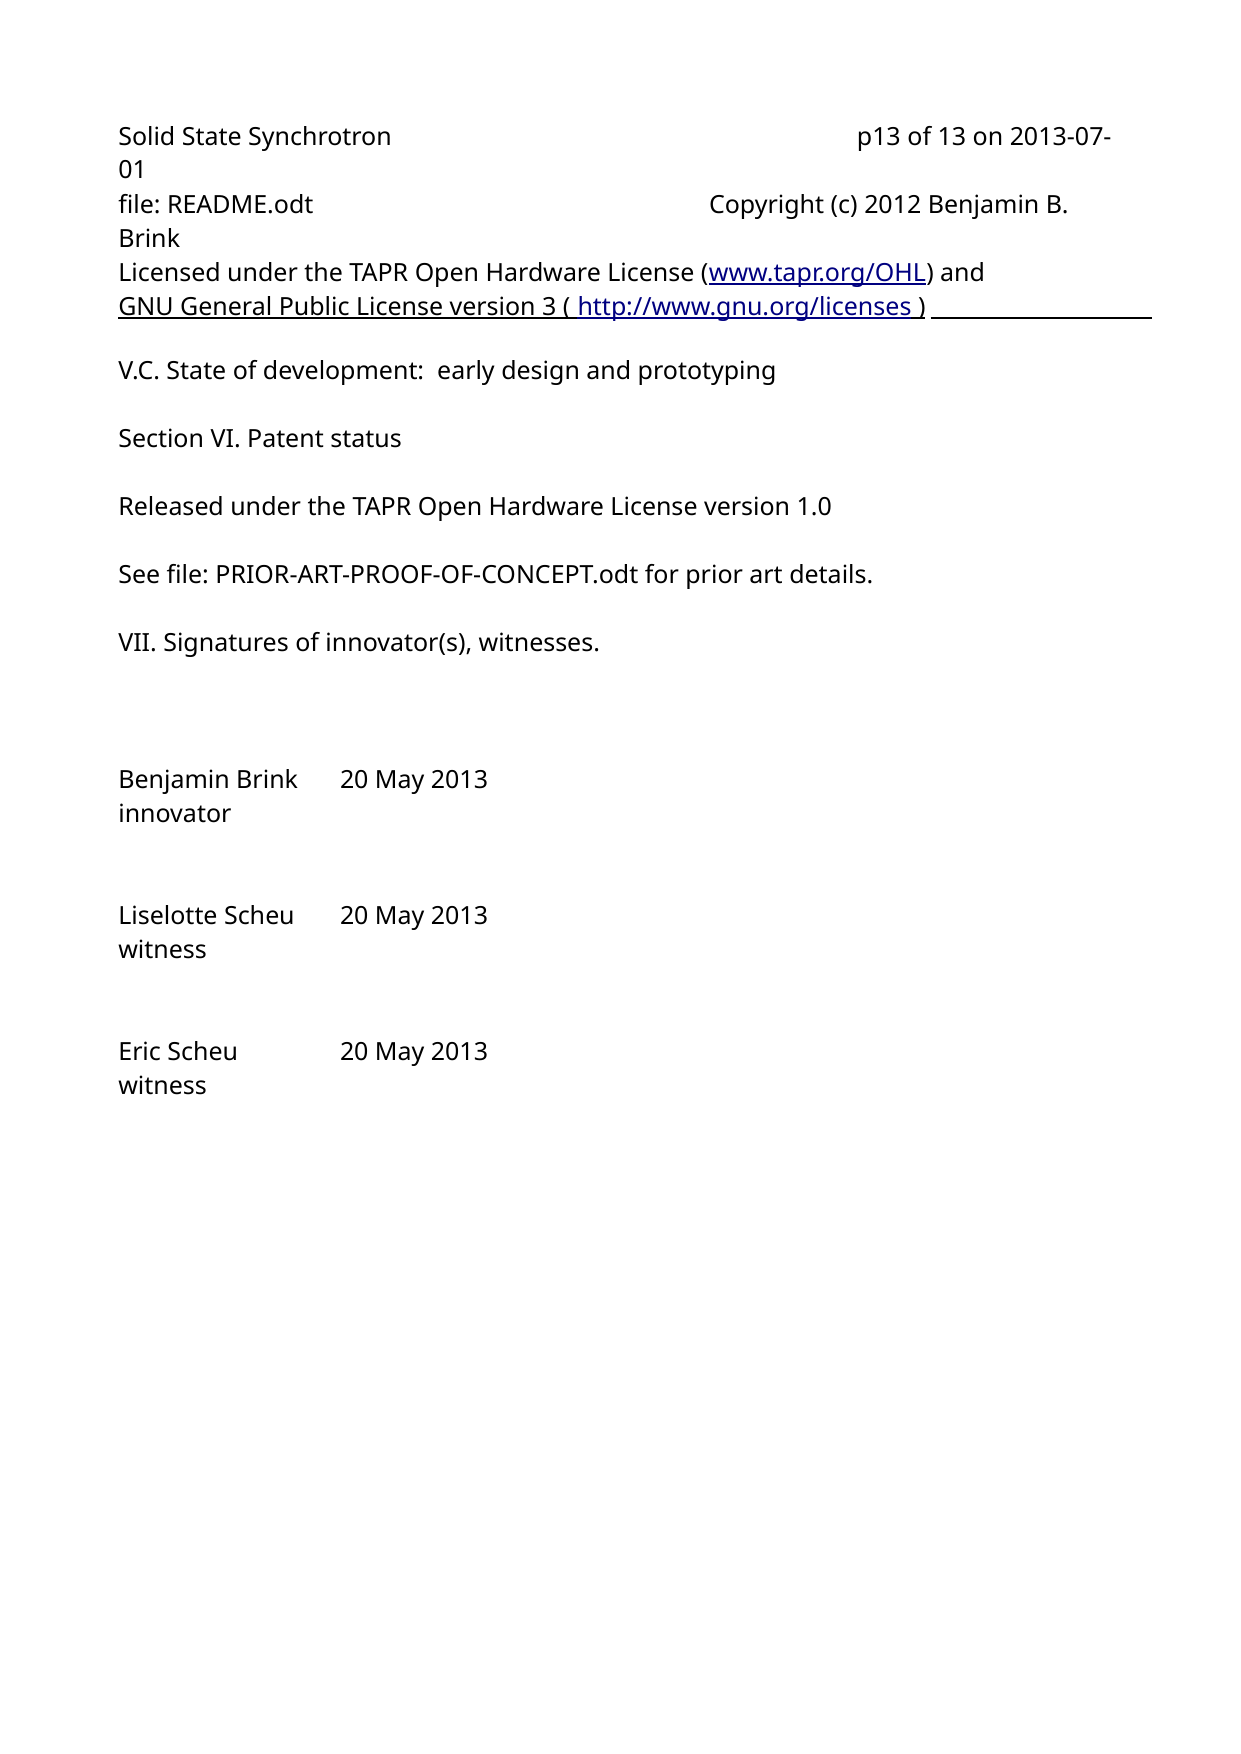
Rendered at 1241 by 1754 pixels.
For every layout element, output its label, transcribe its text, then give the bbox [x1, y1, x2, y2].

text See file: PRIOR-ART-PROOF-OF-CONCEPT.odt for prior art details. [118, 557, 1122, 591]
text Benjamin Brink 20 May 2013 [118, 761, 1122, 795]
text VII. Signatures of innovator(s), witnesses. [118, 625, 1122, 659]
text innovator [118, 795, 1122, 829]
text V.C. State of development: early design and prototyping [118, 352, 1122, 387]
text Liselotte Scheu 20 May 2013 [118, 897, 1122, 932]
text Section VI. Patent status [118, 421, 1122, 455]
text Eric Scheu 20 May 2013 [118, 1034, 1122, 1068]
text Released under the TAPR Open Hardware License version 1.0 [118, 489, 1122, 523]
text witness [118, 1068, 1122, 1102]
text witness [118, 932, 1122, 966]
